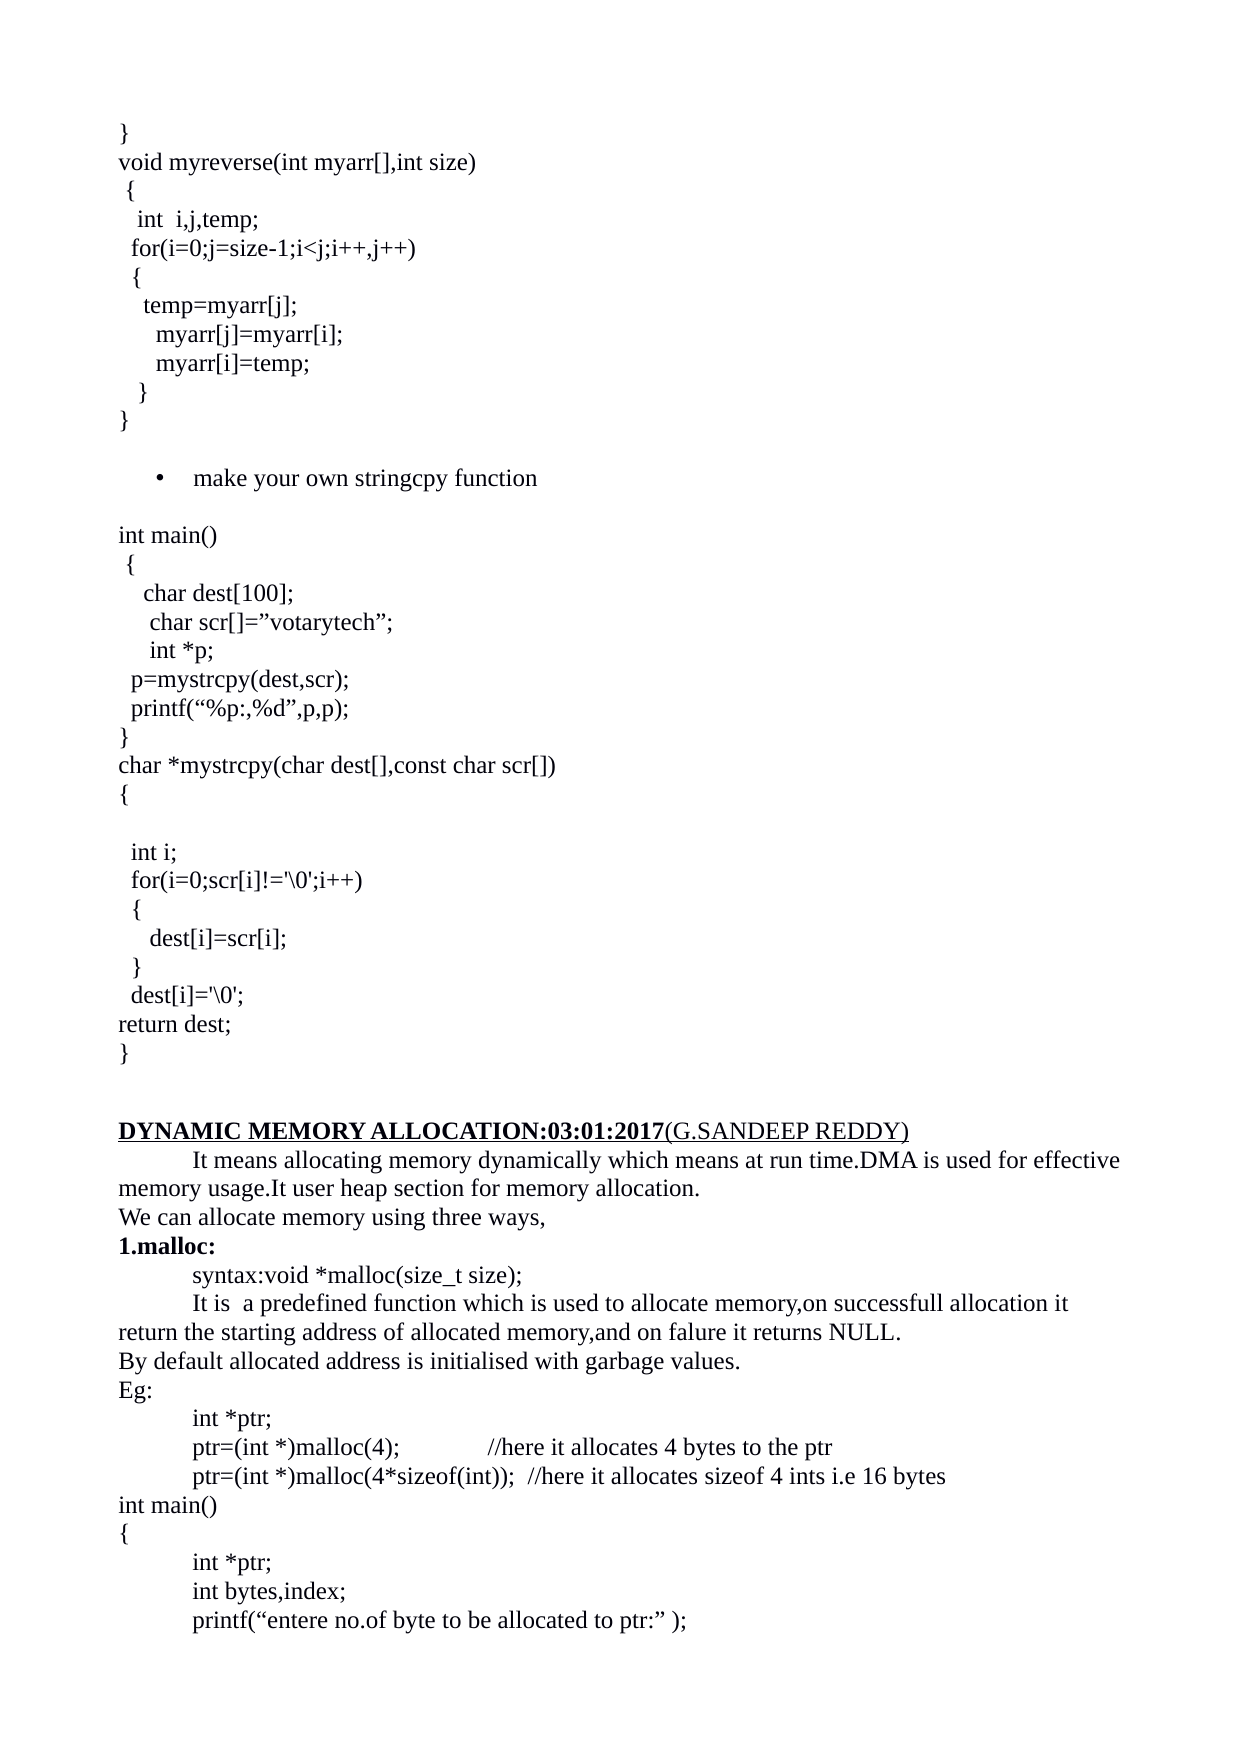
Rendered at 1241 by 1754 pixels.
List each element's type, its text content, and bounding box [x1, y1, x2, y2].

text void myreverse(int myarr[],int size) [118, 147, 1122, 176]
text myarr[i]=temp; [118, 348, 1122, 377]
text printf(“%p:,%d”,p,p); [118, 693, 1122, 722]
text } [118, 377, 1122, 406]
text } [118, 406, 1122, 434]
text for(i=0;j=size-1;i<j;i++,j++) [118, 233, 1122, 262]
text } [118, 118, 1122, 147]
text It is a predefined function which is used to allocate memory,on successfull allocation it return the starting address of allocated memory,and on falure it returns NULL. [118, 1288, 1122, 1346]
text { [118, 779, 1122, 837]
text { dest[i]=scr[i]; [118, 894, 1122, 952]
text int *ptr; [118, 1403, 1122, 1432]
text DYNAMIC MEMORY ALLOCATION:03:01:2017(G.SANDEEP REDDY) [118, 1116, 1122, 1145]
text { int i,j,temp; [118, 176, 1122, 233]
text By default allocated address is initialised with garbage values. [118, 1346, 1122, 1375]
text { [118, 262, 1122, 291]
text } [118, 952, 1122, 981]
text { [118, 1518, 1122, 1547]
text ptr=(int *)malloc(4*sizeof(int)); //here it allocates sizeof 4 ints i.e 16 bytes [118, 1461, 1122, 1490]
text int main() [118, 1490, 1122, 1518]
text int bytes,index; [118, 1576, 1122, 1605]
text return dest; [118, 1009, 1122, 1038]
text { char dest[100]; [118, 549, 1122, 607]
text syntax:void *malloc(size_t size); [118, 1260, 1122, 1288]
text 1.malloc: [118, 1231, 1122, 1260]
list make your own stringcpy function [156, 463, 1122, 492]
text Eg: [118, 1375, 1122, 1403]
text int main() [118, 521, 1122, 549]
text } [118, 1038, 1122, 1067]
text myarr[j]=myarr[i]; [118, 319, 1122, 348]
text } [118, 722, 1122, 751]
text int i; [118, 837, 1122, 866]
text int *ptr; [118, 1547, 1122, 1576]
text ptr=(int *)malloc(4); //here it allocates 4 bytes to the ptr [118, 1432, 1122, 1461]
text dest[i]='\0'; [118, 981, 1122, 1009]
text int *p; [118, 636, 1122, 664]
text p=mystrcpy(dest,scr); [118, 664, 1122, 693]
text char scr[]=”votarytech”; [118, 607, 1122, 636]
text for(i=0;scr[i]!='\0';i++) [118, 866, 1122, 894]
text We can allocate memory using three ways, [118, 1202, 1122, 1231]
text char *mystrcpy(char dest[],const char scr[]) [118, 751, 1122, 779]
text printf(“entere no.of byte to be allocated to ptr:” ); [118, 1605, 1122, 1633]
text It means allocating memory dynamically which means at run time.DMA is used for effective memory usage.It user heap section for memory allocation. [118, 1145, 1122, 1202]
text temp=myarr[j]; [118, 291, 1122, 319]
